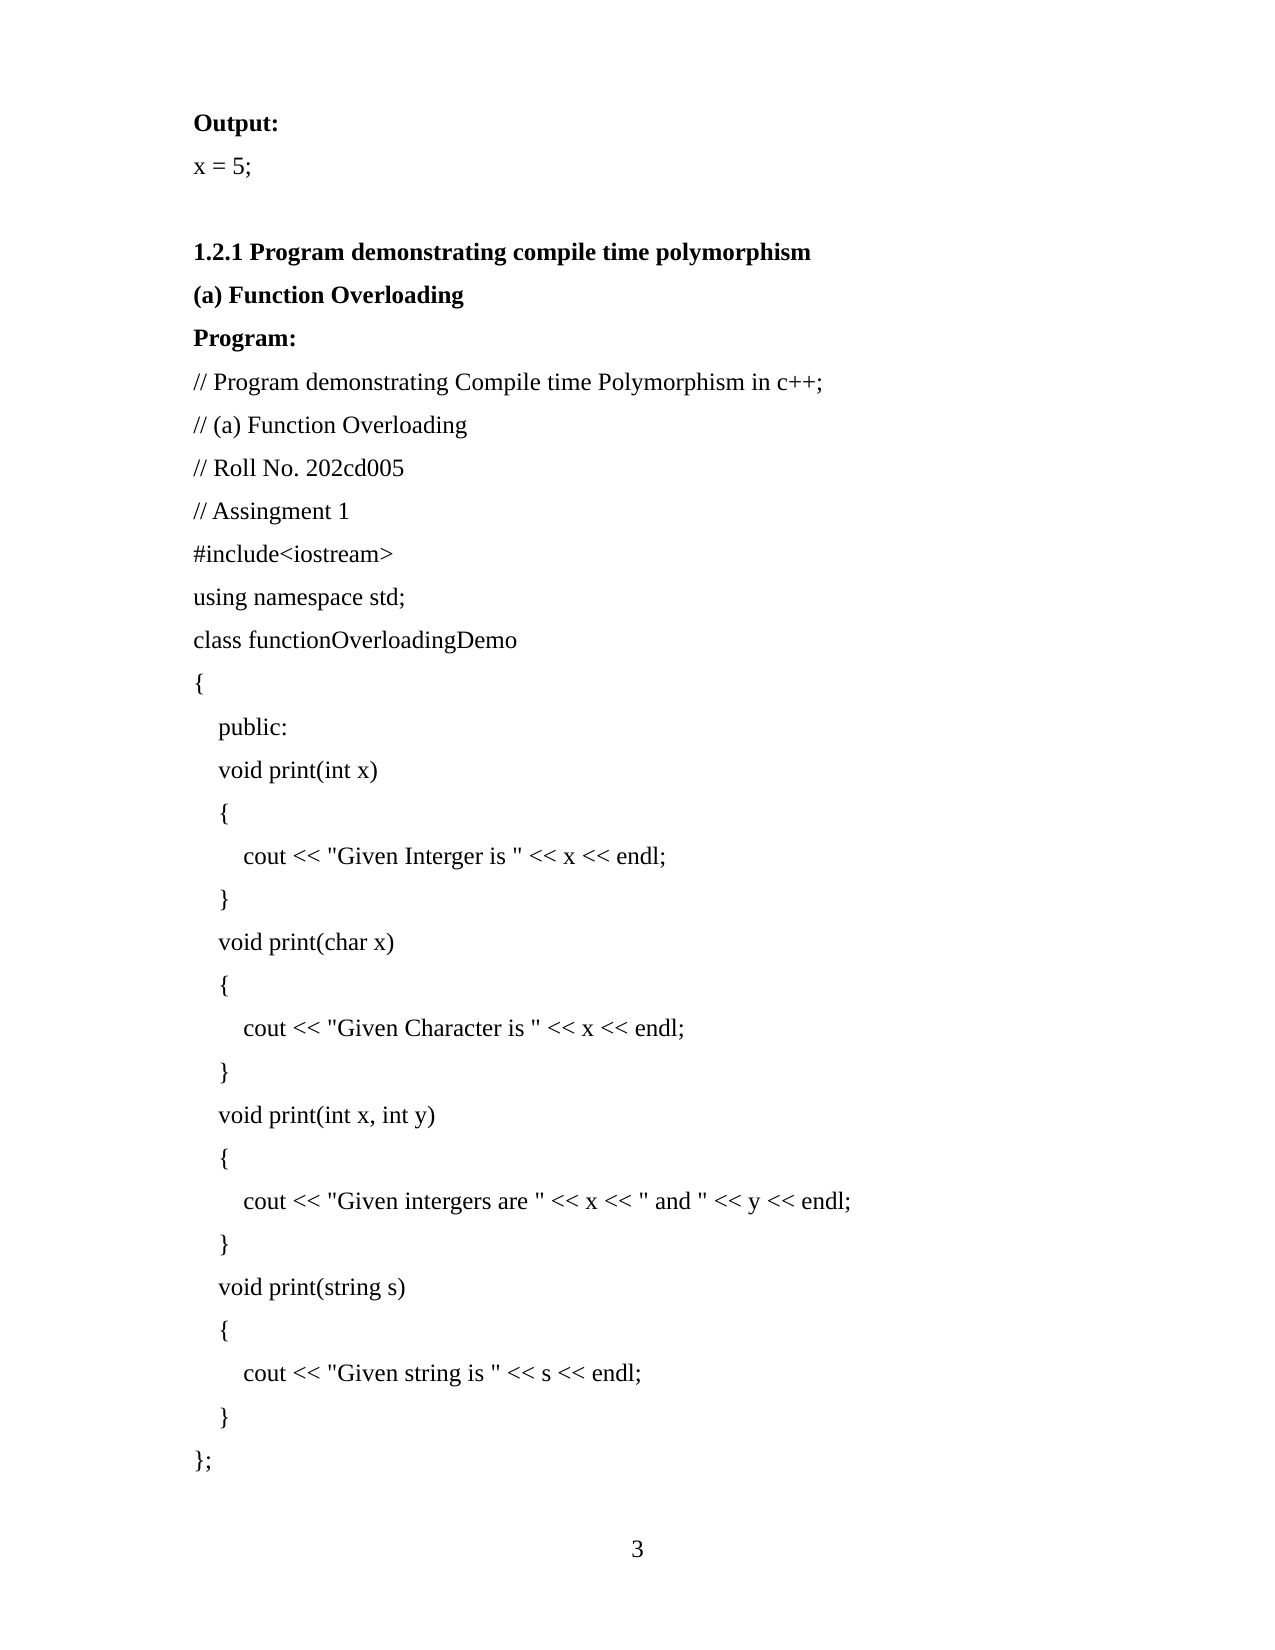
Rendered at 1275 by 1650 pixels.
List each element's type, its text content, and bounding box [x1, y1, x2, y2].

text class functionOverloadingDemo [118, 625, 1157, 654]
text // Program demonstrating Compile time Polymorphism in c++; [118, 367, 1157, 395]
text } [118, 1229, 1157, 1258]
text }; [118, 1445, 1157, 1473]
text void print(int x) [118, 755, 1157, 783]
text void print(int x, int y) [118, 1100, 1157, 1128]
text // Assingment 1 [118, 496, 1157, 525]
text (a) Function Overloading [118, 280, 1157, 309]
text cout << "Given string is " << s << endl; [118, 1358, 1157, 1387]
text // Roll No. 202cd005 [118, 453, 1157, 482]
text public: [118, 712, 1157, 740]
text using namespace std; [118, 582, 1157, 611]
text cout << "Given Character is " << x << endl; [118, 1013, 1157, 1042]
text void print(string s) [118, 1272, 1157, 1301]
text } [118, 884, 1157, 913]
text { [118, 668, 1157, 697]
text cout << "Given intergers are " << x << " and " << y << endl; [118, 1186, 1157, 1215]
text { [118, 1315, 1157, 1344]
text cout << "Given Interger is " << x << endl; [118, 841, 1157, 870]
text x = 5; [118, 151, 1157, 180]
text void print(char x) [118, 927, 1157, 956]
text Program: [118, 323, 1157, 352]
text // (a) Function Overloading [118, 410, 1157, 438]
text #include<iostream> [118, 539, 1157, 568]
text } [118, 1402, 1157, 1430]
text { [118, 970, 1157, 999]
text } [118, 1057, 1157, 1085]
text 1.2.1 Program demonstrating compile time polymorphism [118, 237, 1157, 266]
text { [118, 1143, 1157, 1172]
text { [118, 798, 1157, 827]
text Output: [118, 108, 1157, 137]
